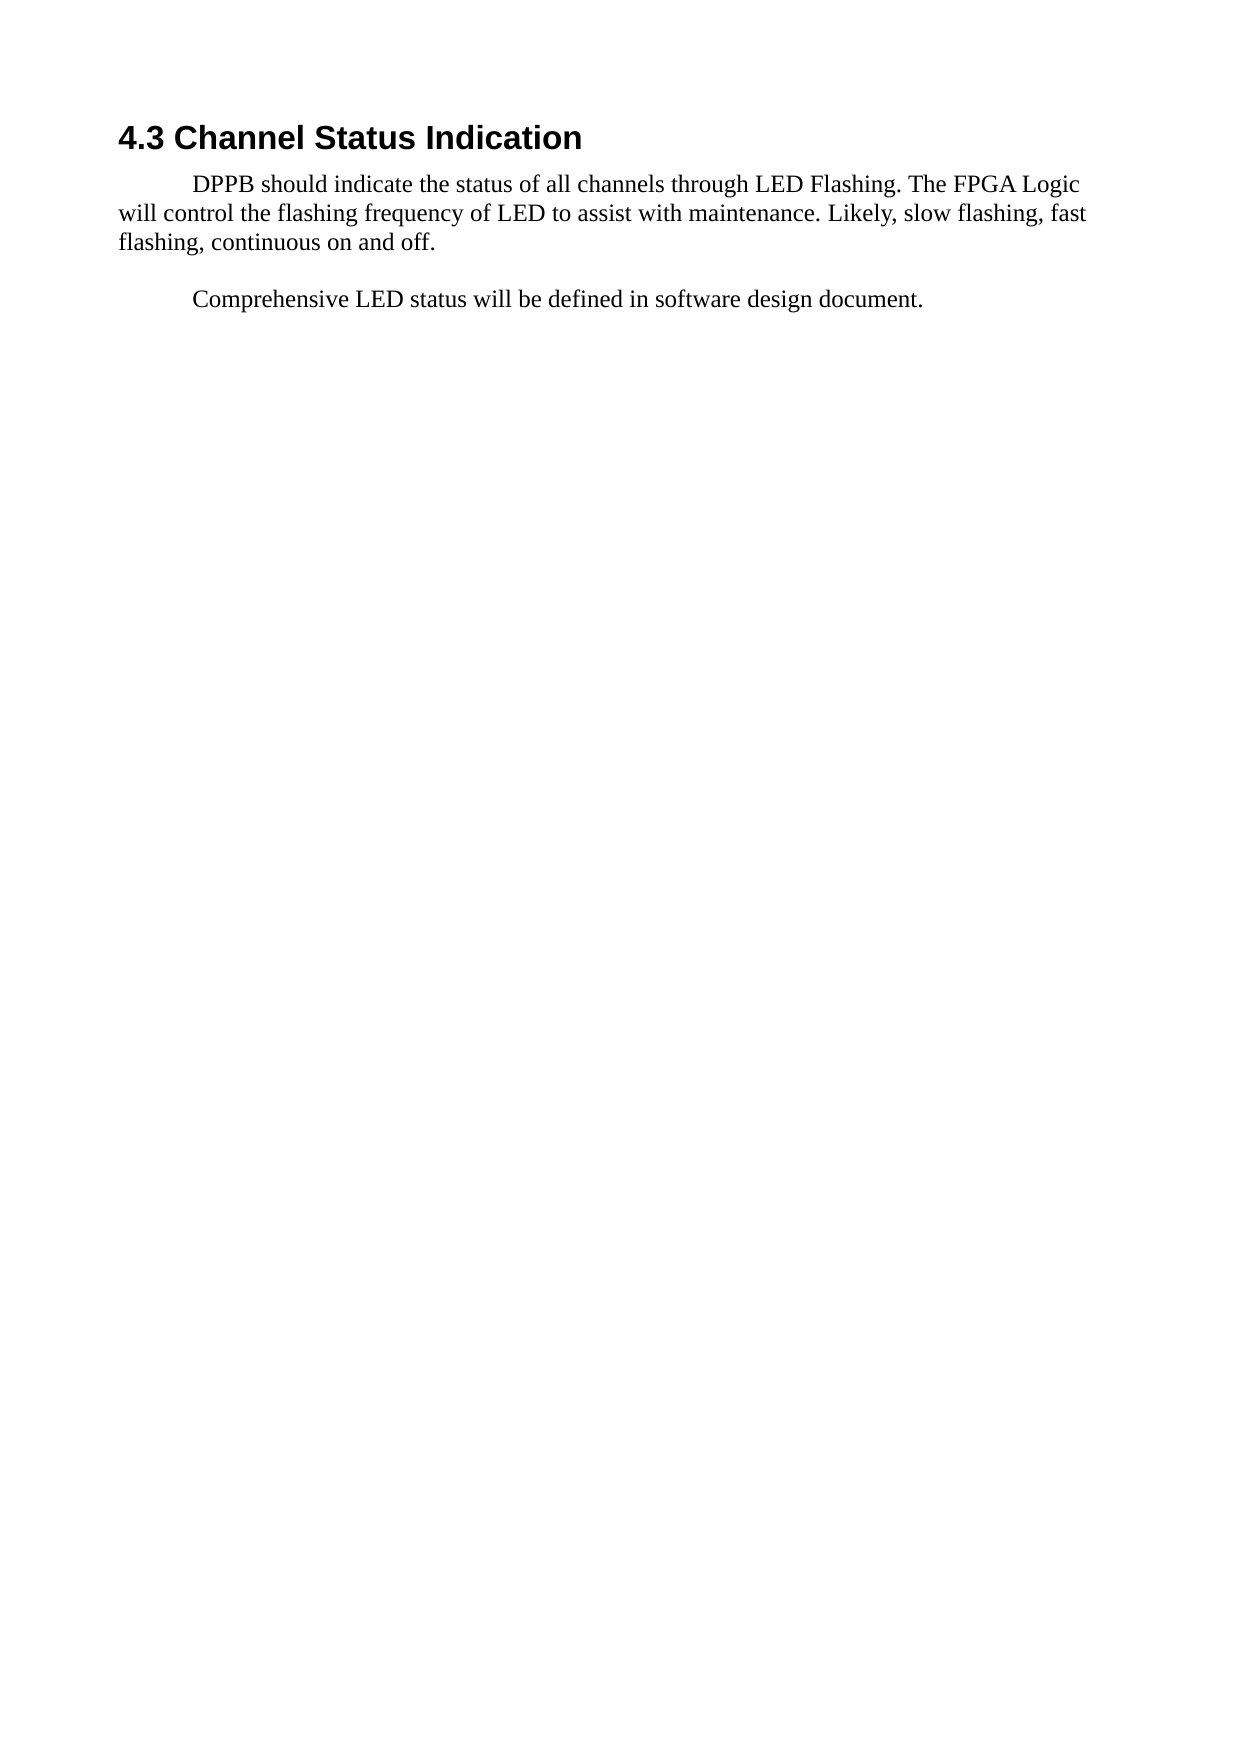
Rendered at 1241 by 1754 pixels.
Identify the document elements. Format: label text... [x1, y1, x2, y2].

subtitle 4.3 Channel Status Indication [118, 118, 1122, 157]
text Comprehensive LED status will be defined in software design document. [118, 284, 1122, 313]
text DPPB should indicate the status of all channels through LED Flashing. The FPGA Logic will control the flashing frequency of LED to assist with maintenance. Likely, slow flashing, fast flashing, continuous on and off. [118, 169, 1122, 255]
